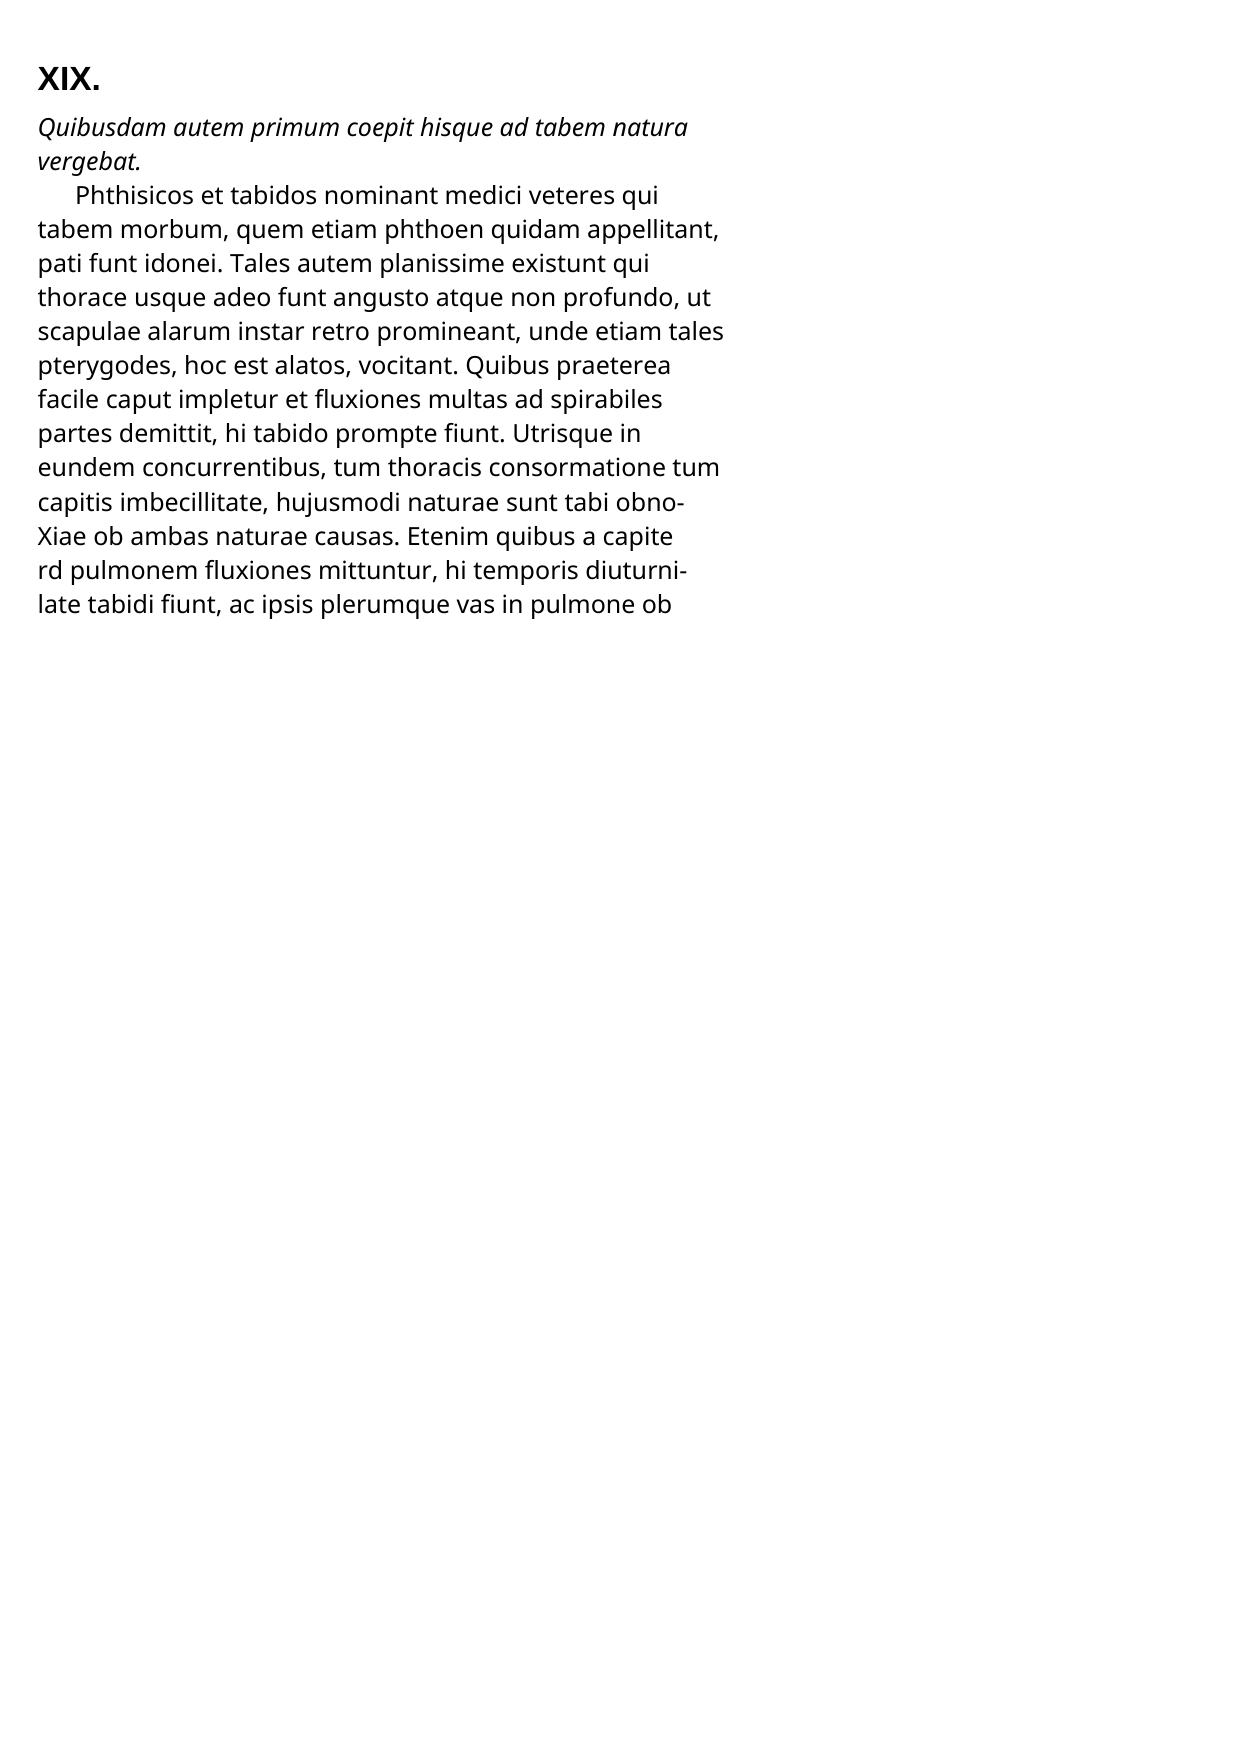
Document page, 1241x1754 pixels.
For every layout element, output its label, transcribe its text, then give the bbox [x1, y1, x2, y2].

text Quibusdam autem primum coepit hisque ad tabem natura vergebat. [37, 109, 1203, 178]
text Phthisicos et tabidos nominant medici veteres qui tabem morbum, quem etiam phthoen quidam appellitant, pati funt idonei. Tales autem planissime existunt qui thorace usque adeo funt angusto atque non profundo, ut scapulae alarum instar retro promineant, unde etiam tales pterygodes, hoc est alatos, vocitant. Quibus praeterea facile caput impletur et fluxiones multas ad spirabiles partes demittit, hi tabido prompte fiunt. Utrisque in eundem concurrentibus, tum thoracis consormatione tum capitis imbecillitate, hujusmodi naturae sunt tabi obno- Xiae ob ambas naturae causas. Etenim quibus a capite rd pulmonem fluxiones mittuntur, hi temporis diuturni- late tabidi fiunt, ac ipsis plerumque vas in pulmone ob [37, 178, 1203, 620]
subtitle XIX. [37, 58, 1203, 97]
